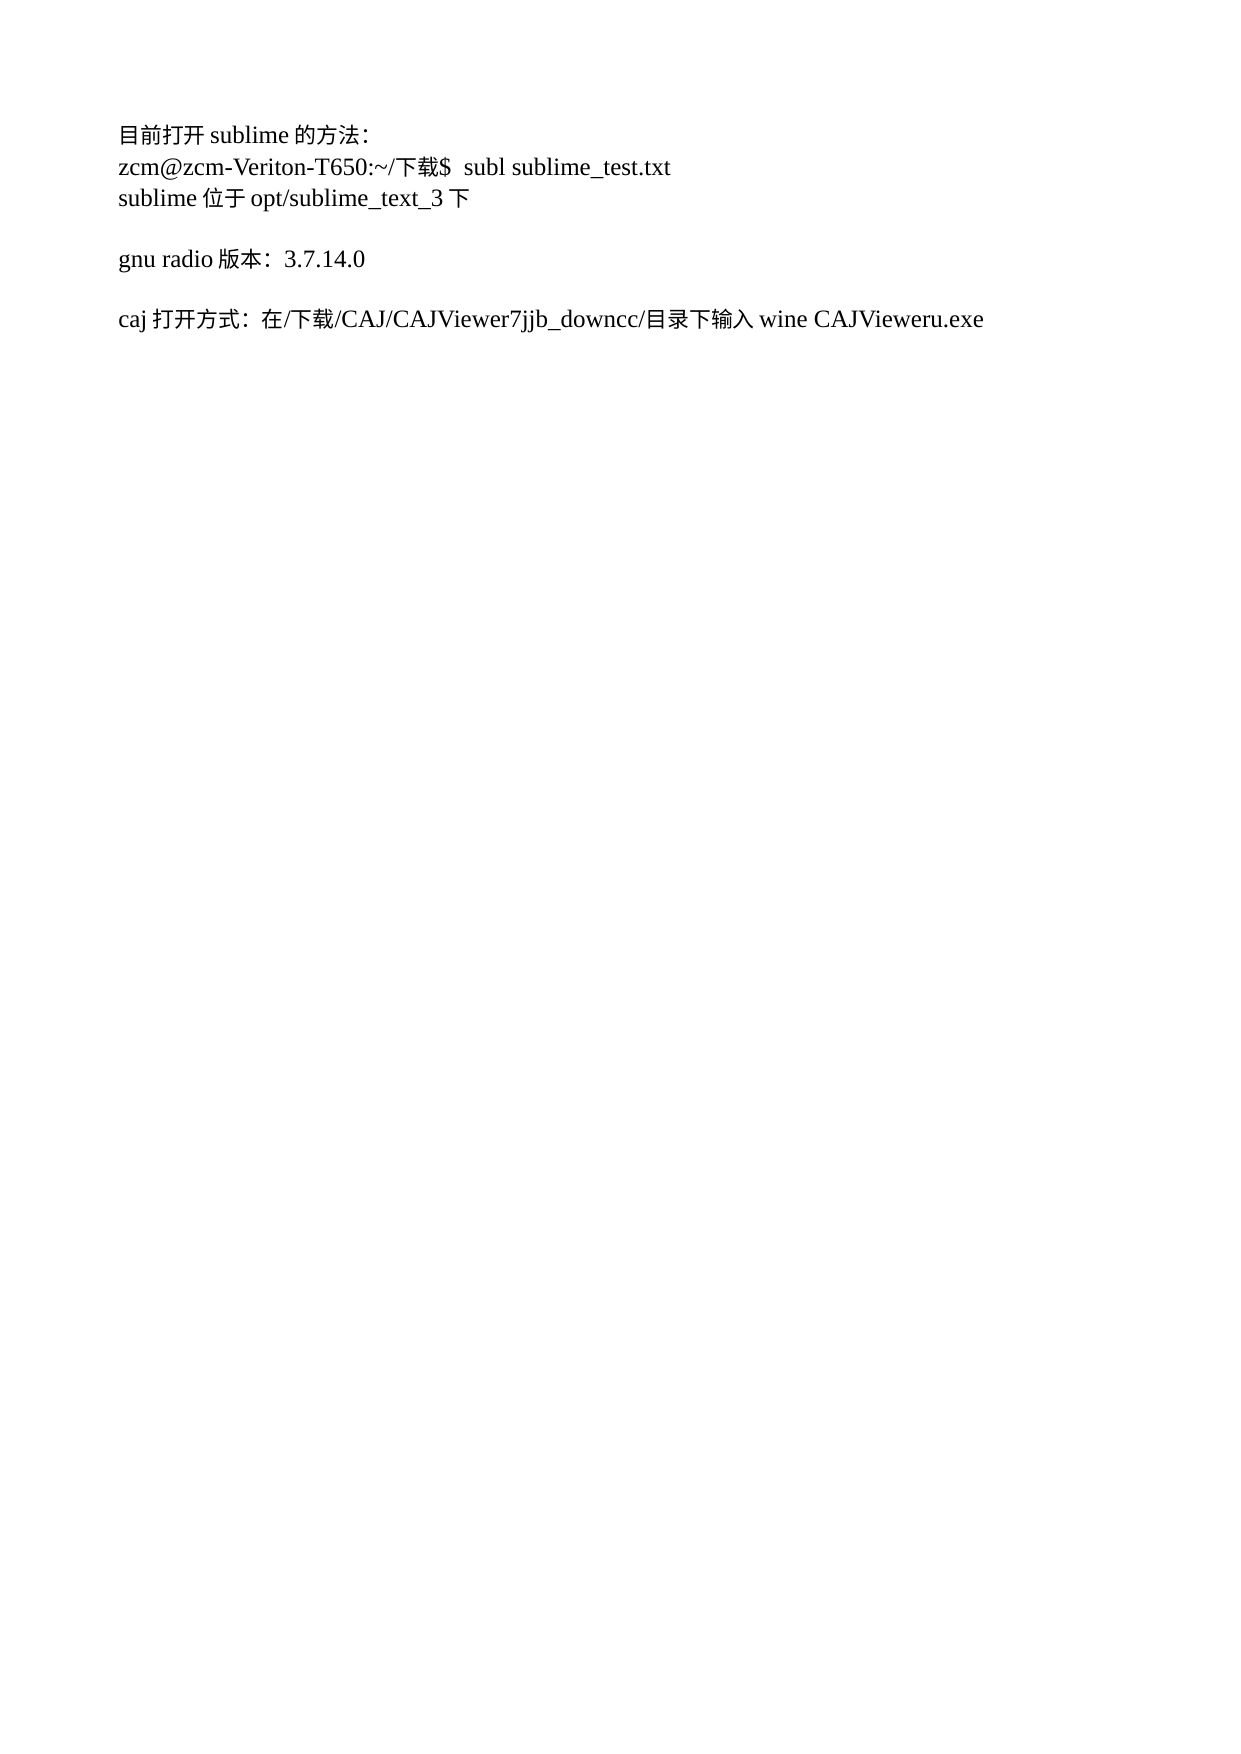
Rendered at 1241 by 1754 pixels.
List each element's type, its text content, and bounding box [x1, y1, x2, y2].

text caj打开方式：在/下载/CAJ/CAJViewer7jjb_downcc/目录下输入wine CAJVieweru.exe [118, 302, 1122, 334]
text gnu radio版本：3.7.14.0 [118, 242, 1122, 273]
text sublime位于opt/sublime_text_3下 [118, 181, 1122, 213]
text zcm@zcm-Veriton-T650:~/下载$ subl sublime_test.txt [118, 150, 1122, 181]
text 目前打开sublime的方法： [118, 118, 1122, 150]
